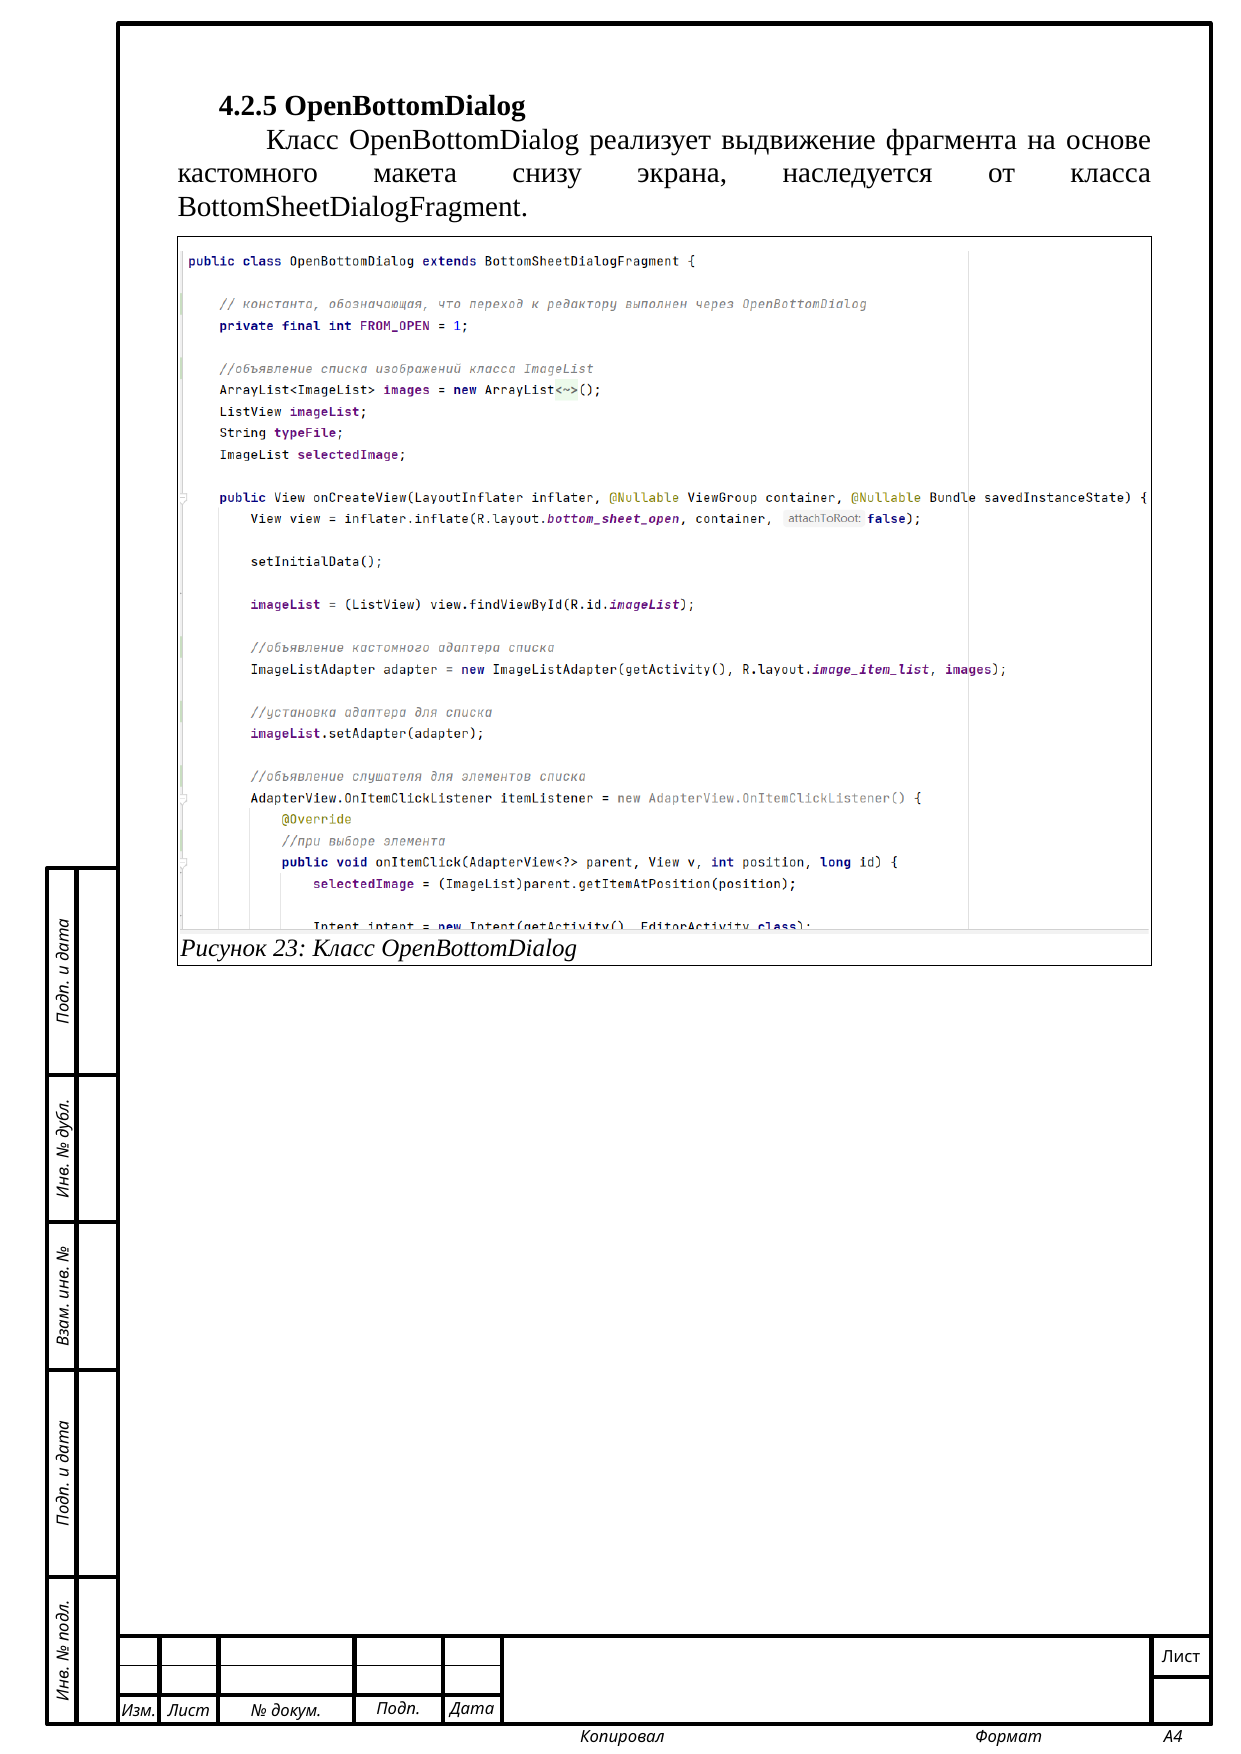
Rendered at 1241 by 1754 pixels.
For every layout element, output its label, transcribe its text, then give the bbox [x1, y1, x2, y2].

text Рисунок 23: Класс OpenBottomDialog [180, 934, 1149, 962]
subtitle OpenBottomDialog [218, 88, 1152, 122]
text Класс OpenBottomDialog реализует выдвижение фрагмента на основе кастомного макета снизу экрана, наследуется от класса BottomSheetDialogFragment. [177, 122, 1152, 223]
picture [180, 251, 1149, 934]
